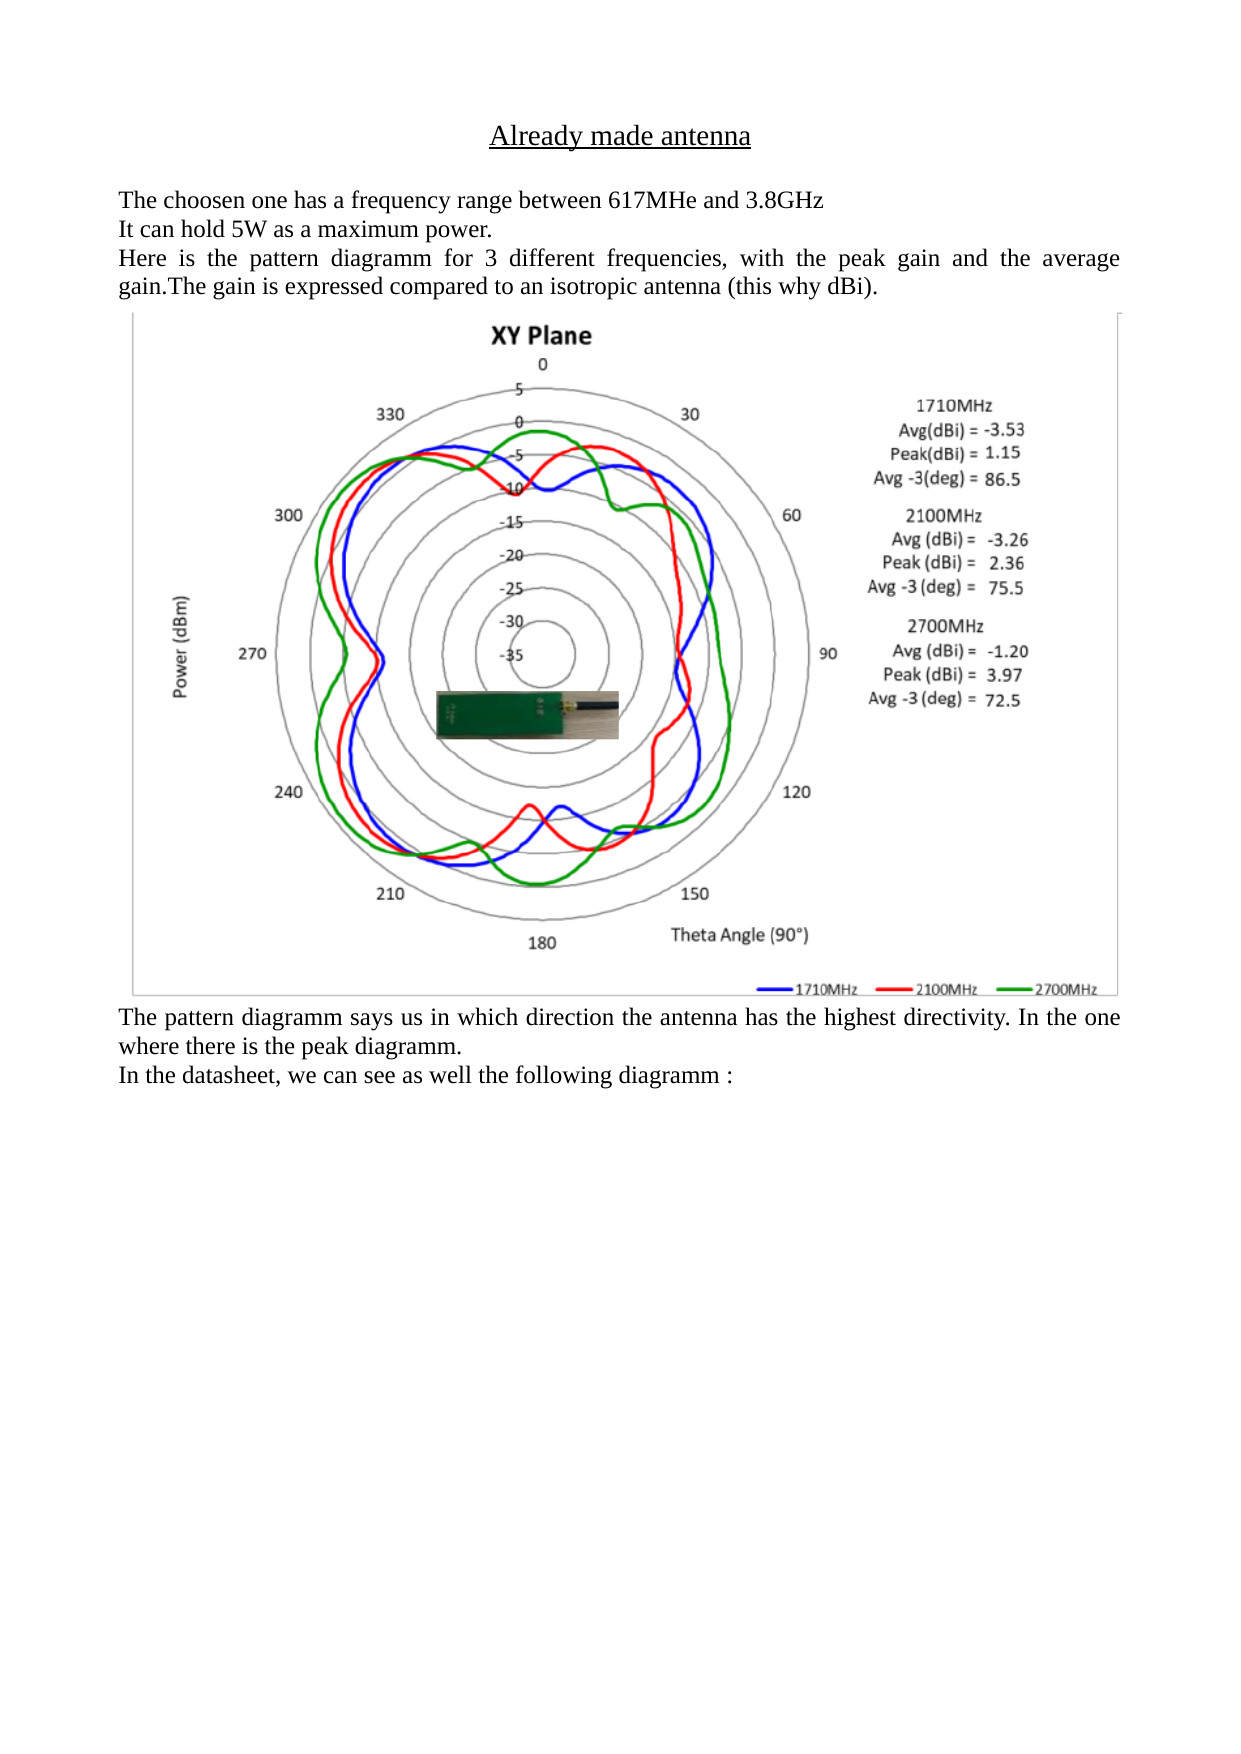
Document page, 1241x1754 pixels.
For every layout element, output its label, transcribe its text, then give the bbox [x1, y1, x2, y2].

text The choosen one has a frequency range between 617MHe and 3.8GHz [118, 185, 1122, 214]
picture [118, 300, 1123, 1003]
text In the datasheet, we can see as well the following diagramm : [118, 1060, 1122, 1089]
text Already made antenna [118, 118, 1122, 152]
text It can hold 5W as a maximum power. [118, 214, 1122, 243]
text The pattern diagramm says us in which direction the antenna has the highest directivity. In the one where there is the peak diagramm. [118, 1003, 1122, 1060]
text Here is the pattern diagramm for 3 different frequencies, with the peak gain and the average gain.The gain is expressed compared to an isotropic antenna (this why dBi). [118, 243, 1122, 300]
